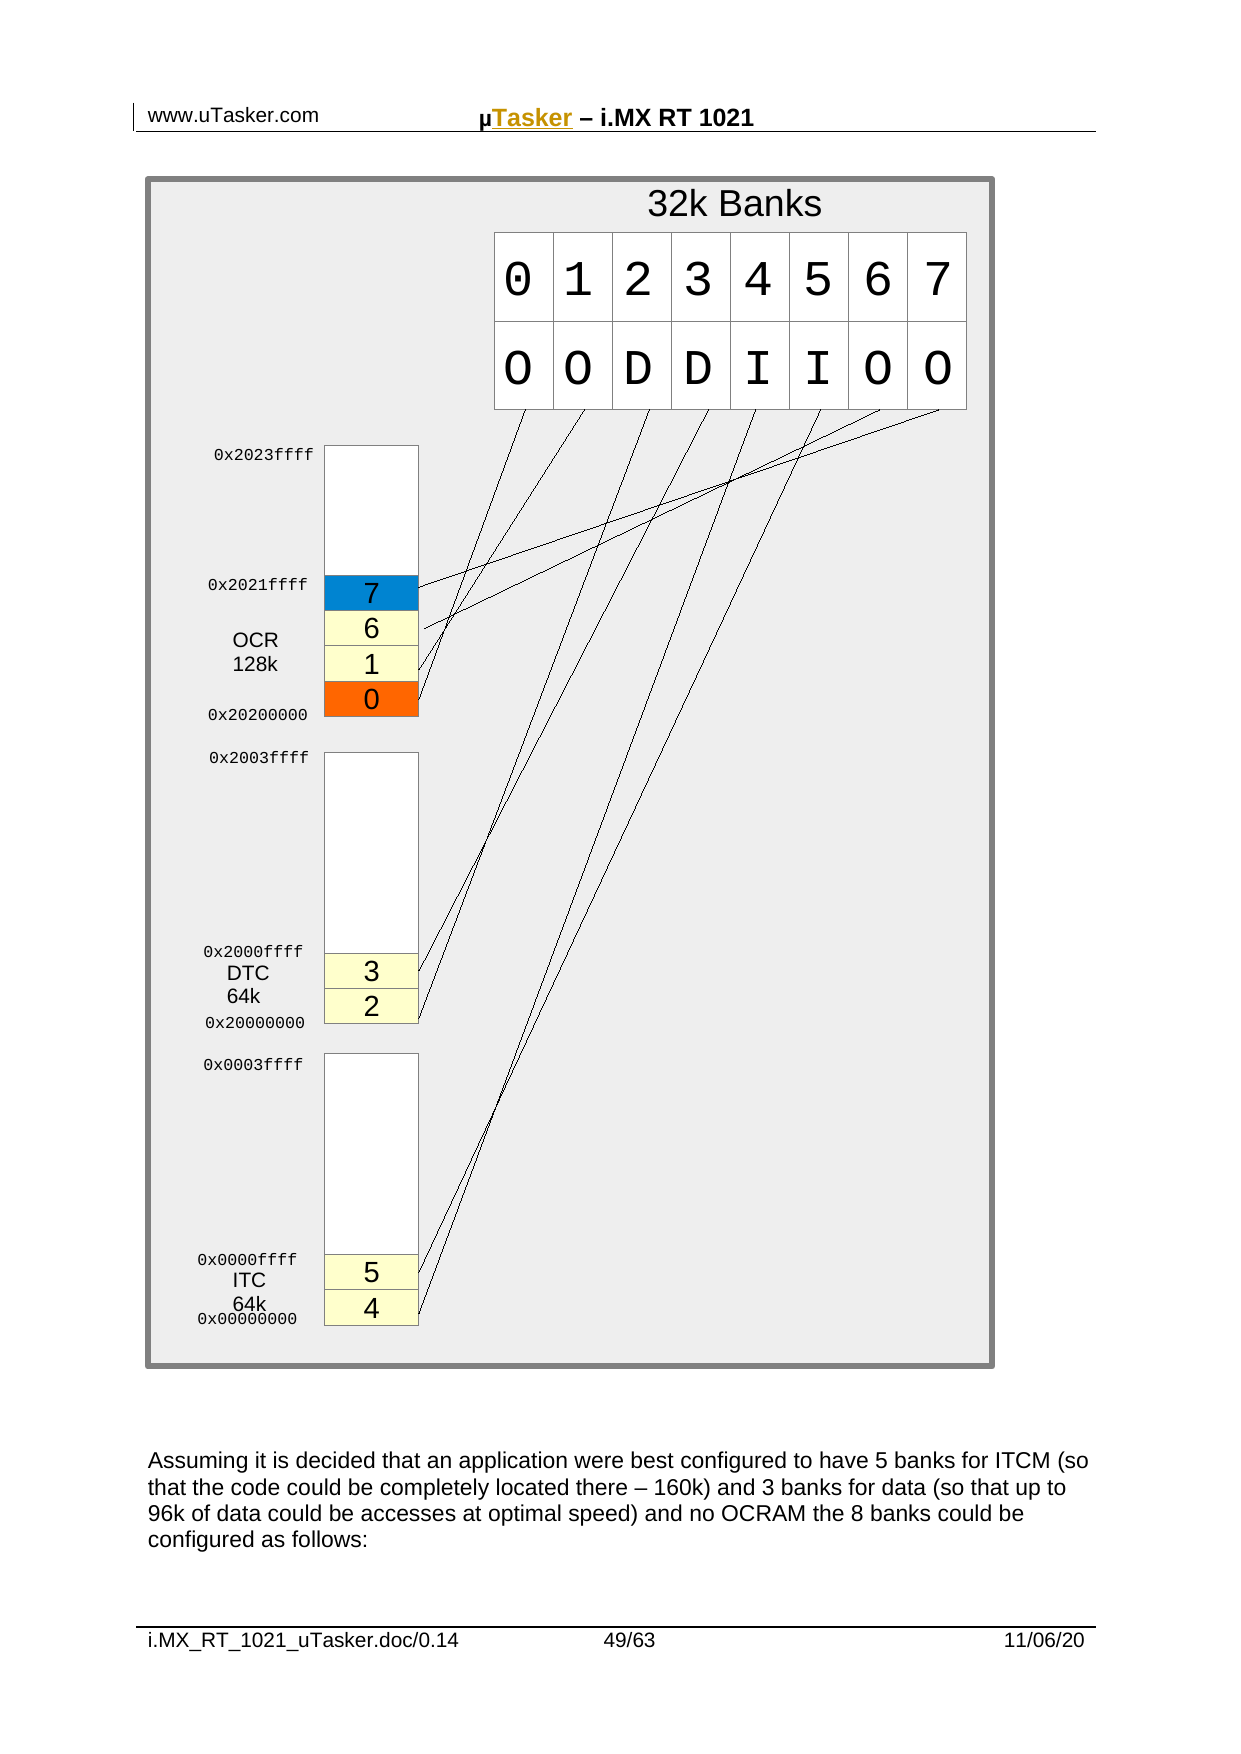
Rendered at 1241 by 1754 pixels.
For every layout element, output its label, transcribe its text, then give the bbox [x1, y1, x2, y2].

text Assuming it is decided that an application were best configured to have 5 banks for ITCM (so that the code could be completely located there – 160k) and 3 banks for data (so that up to 96k of data could be accesses at optimal speed) and no OCRAM the 8 banks could be configured as follows: [148, 1447, 1093, 1553]
